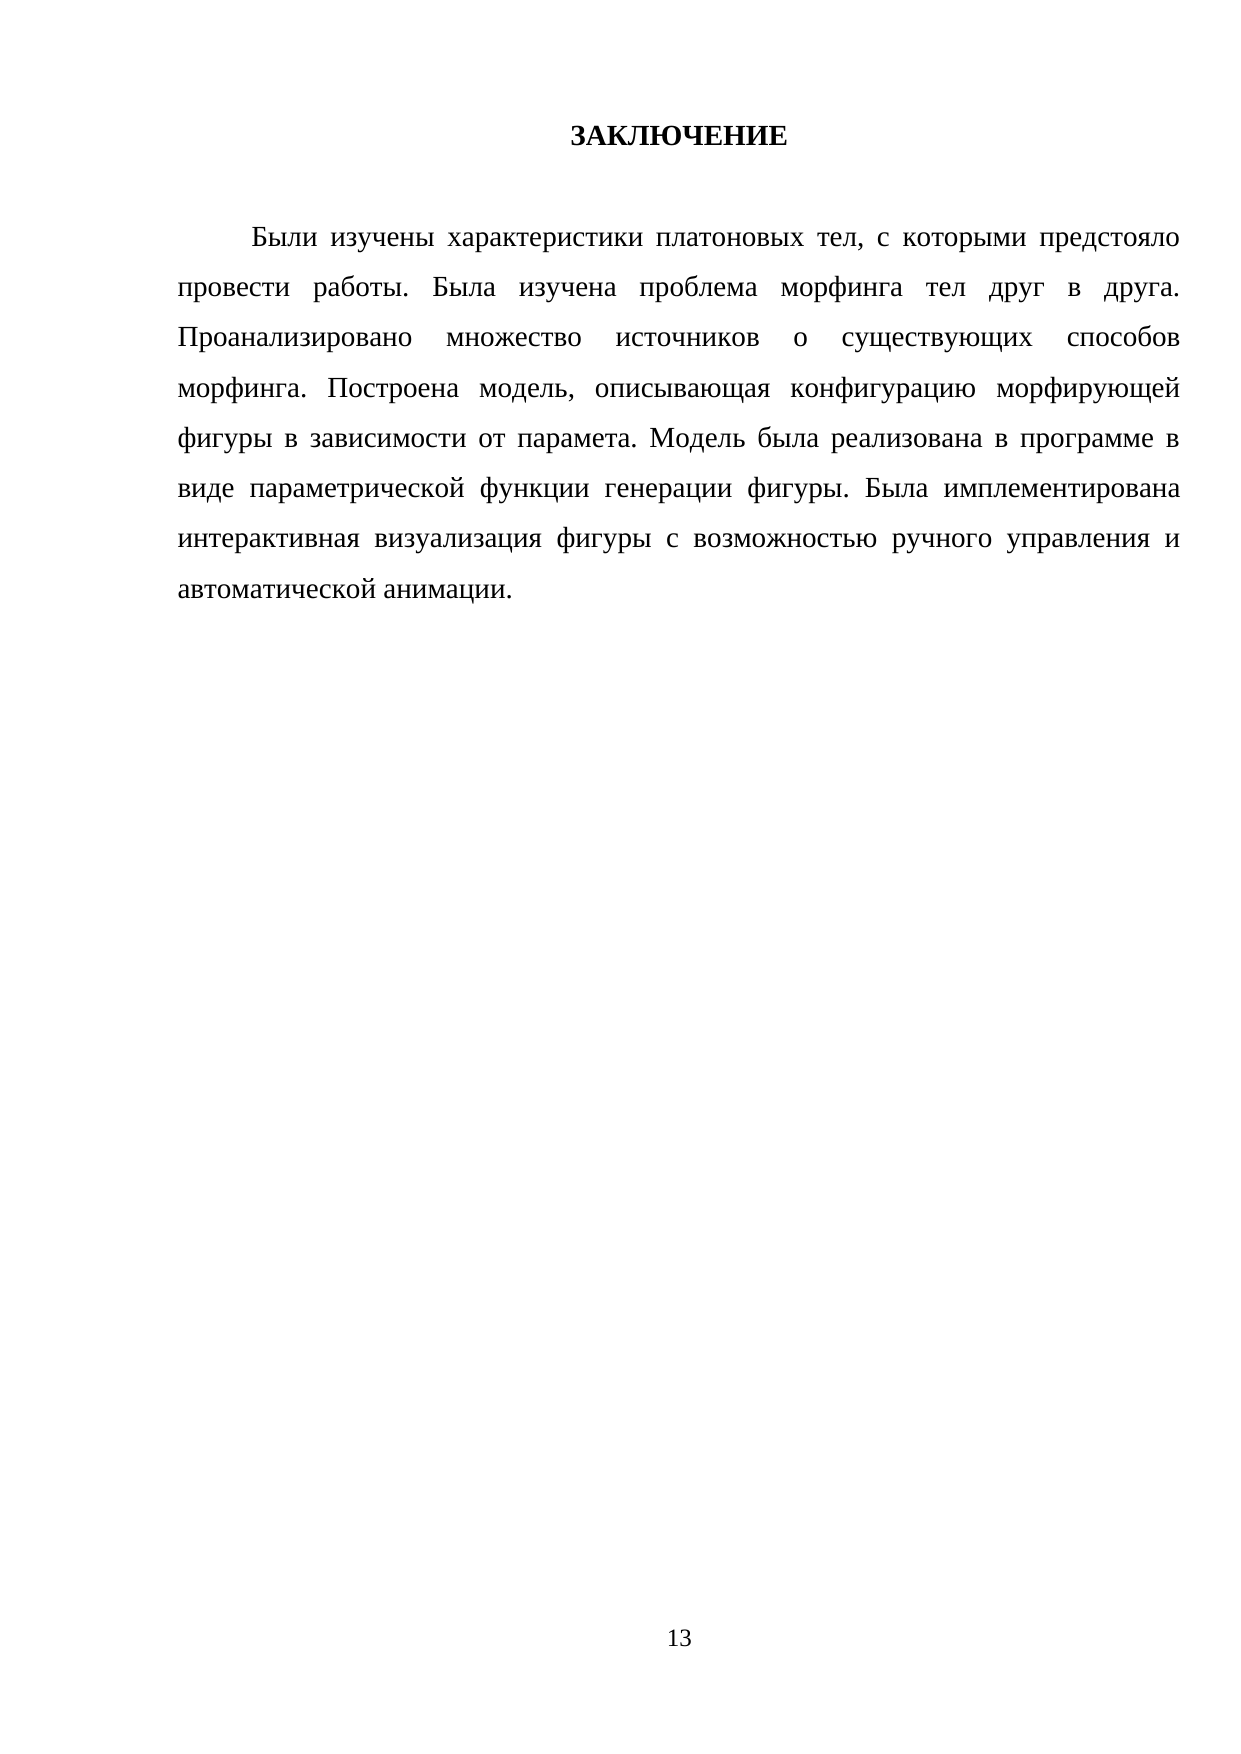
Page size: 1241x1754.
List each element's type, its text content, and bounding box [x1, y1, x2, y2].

text Были изучены характеристики платоновых тел, с которыми предстояло провести работы. Была изучена проблема морфинга тел друг в друга. Проанализировано множество источников о существующих способов морфинга. Построена модель, описывающая конфигурацию морфирующей фигуры в зависимости от парамета. Модель была реализована в программе в виде параметрической функции генерации фигуры. Была имплементирована интерактивная визуализация фигуры с возможностью ручного управления и автоматической анимации. [177, 219, 1181, 604]
text заключение [177, 118, 1181, 152]
